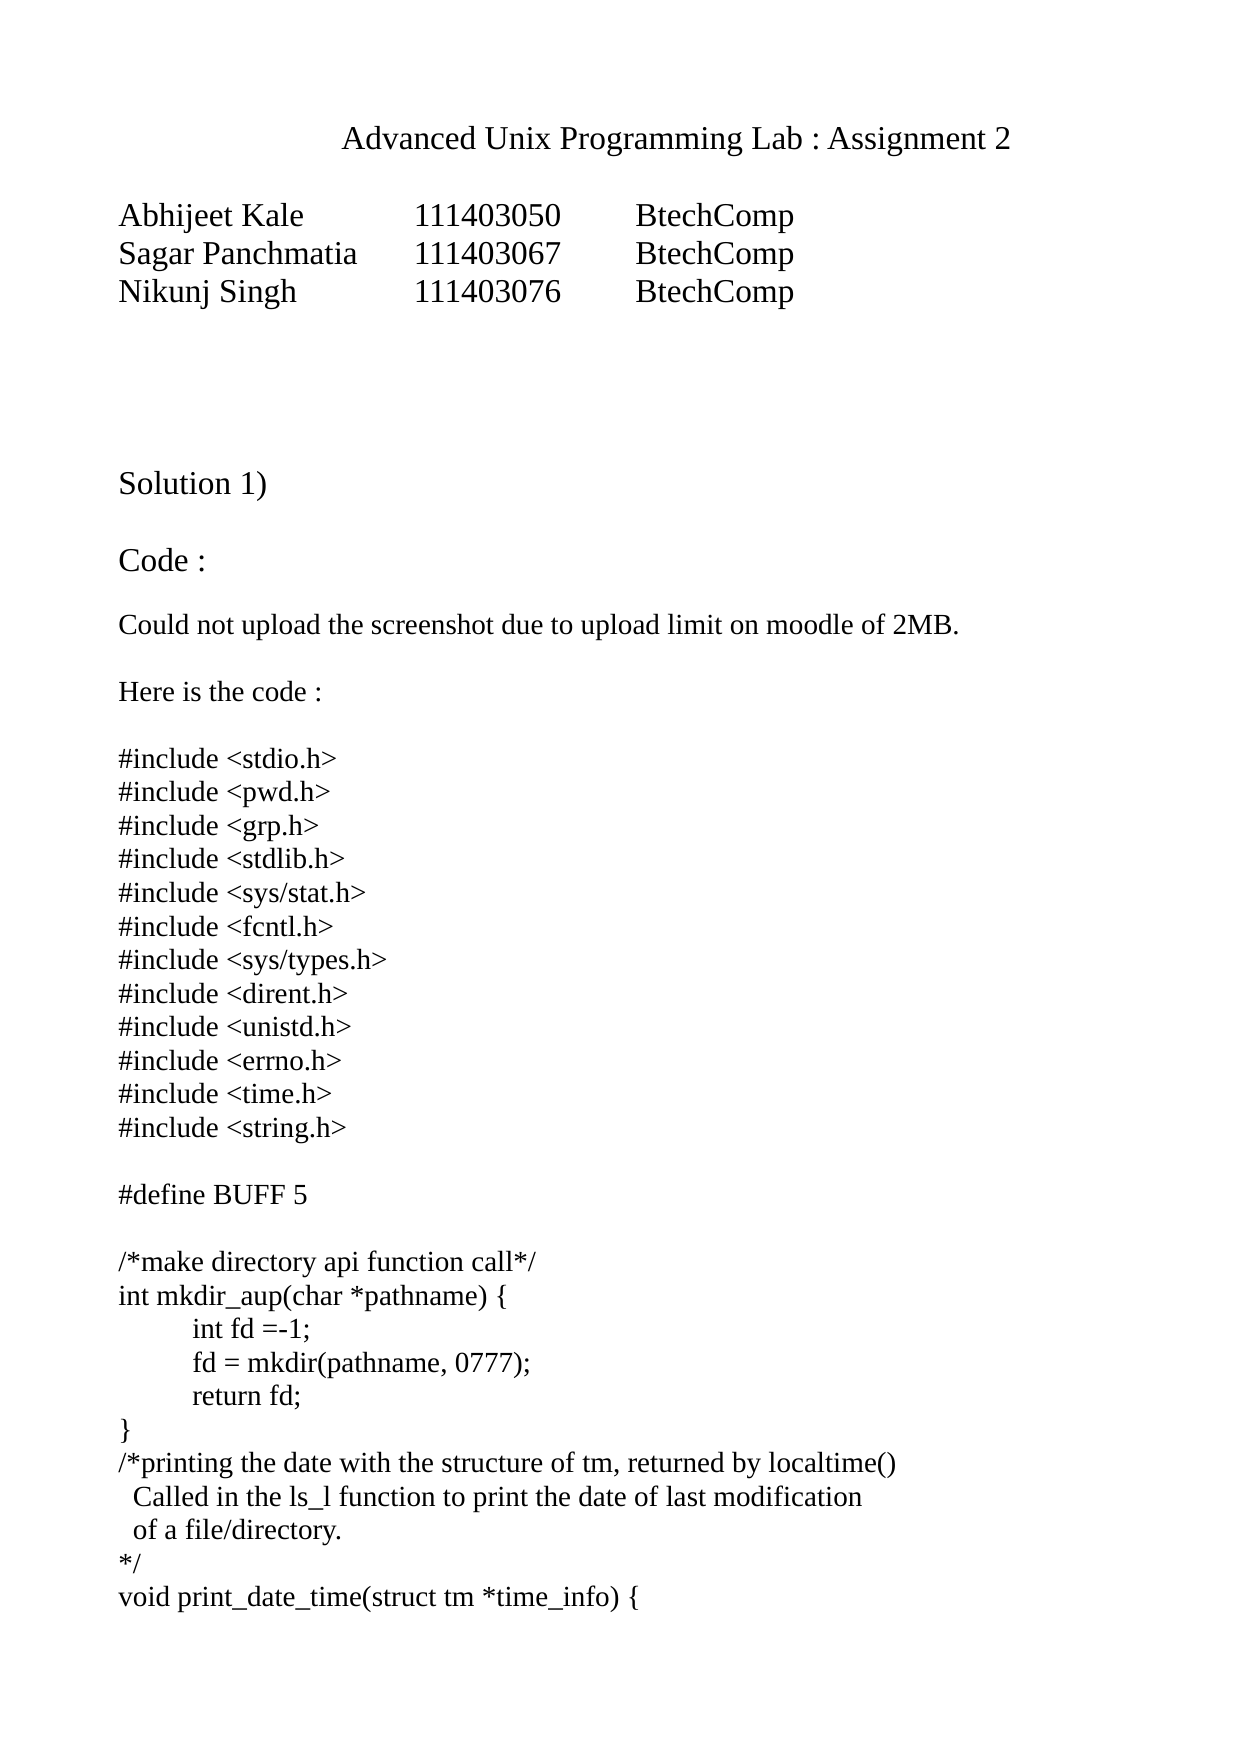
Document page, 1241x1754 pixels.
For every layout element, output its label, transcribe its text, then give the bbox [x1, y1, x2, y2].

text #include <time.h> [118, 1076, 1234, 1110]
text #include <grp.h> [118, 808, 1234, 842]
text #include <stdio.h> [118, 741, 1234, 774]
text #define BUFF 5 [118, 1177, 1234, 1211]
text void print_date_time(struct tm *time_info) { [118, 1579, 1234, 1613]
text */ [118, 1546, 1234, 1579]
text Could not upload the screenshot due to upload limit on moodle of 2MB. [118, 607, 1234, 640]
text Here is the code : [118, 674, 1234, 707]
text #include <sys/types.h> [118, 942, 1234, 976]
text #include <errno.h> [118, 1043, 1234, 1076]
text int mkdir_aup(char *pathname) { [118, 1278, 1234, 1311]
text /*make directory api function call*/ [118, 1244, 1234, 1278]
text Abhijeet Kale 111403050 BtechComp [118, 195, 1234, 233]
text #include <sys/stat.h> [118, 875, 1234, 909]
text #include <dirent.h> [118, 976, 1234, 1009]
text fd = mkdir(pathname, 0777); [118, 1345, 1234, 1378]
text return fd; [118, 1378, 1234, 1412]
text int fd =-1; [118, 1311, 1234, 1345]
text } [118, 1412, 1234, 1445]
text #include <unistd.h> [118, 1009, 1234, 1043]
text #include <fcntl.h> [118, 909, 1234, 942]
text Sagar Panchmatia 111403067 BtechComp [118, 233, 1234, 271]
text /*printing the date with the structure of tm, returned by localtime() [118, 1445, 1234, 1479]
text Nikunj Singh 111403076 BtechComp [118, 271, 1234, 310]
text Called in the ls_l function to print the date of last modification [118, 1479, 1234, 1512]
text of a file/directory. [118, 1512, 1234, 1546]
text #include <stdlib.h> [118, 842, 1234, 875]
text Advanced Unix Programming Lab : Assignment 2 [118, 118, 1234, 156]
text #include <pwd.h> [118, 774, 1234, 808]
text Solution 1) [118, 463, 1234, 501]
text #include <string.h> [118, 1110, 1234, 1143]
text Code : [118, 540, 1234, 578]
